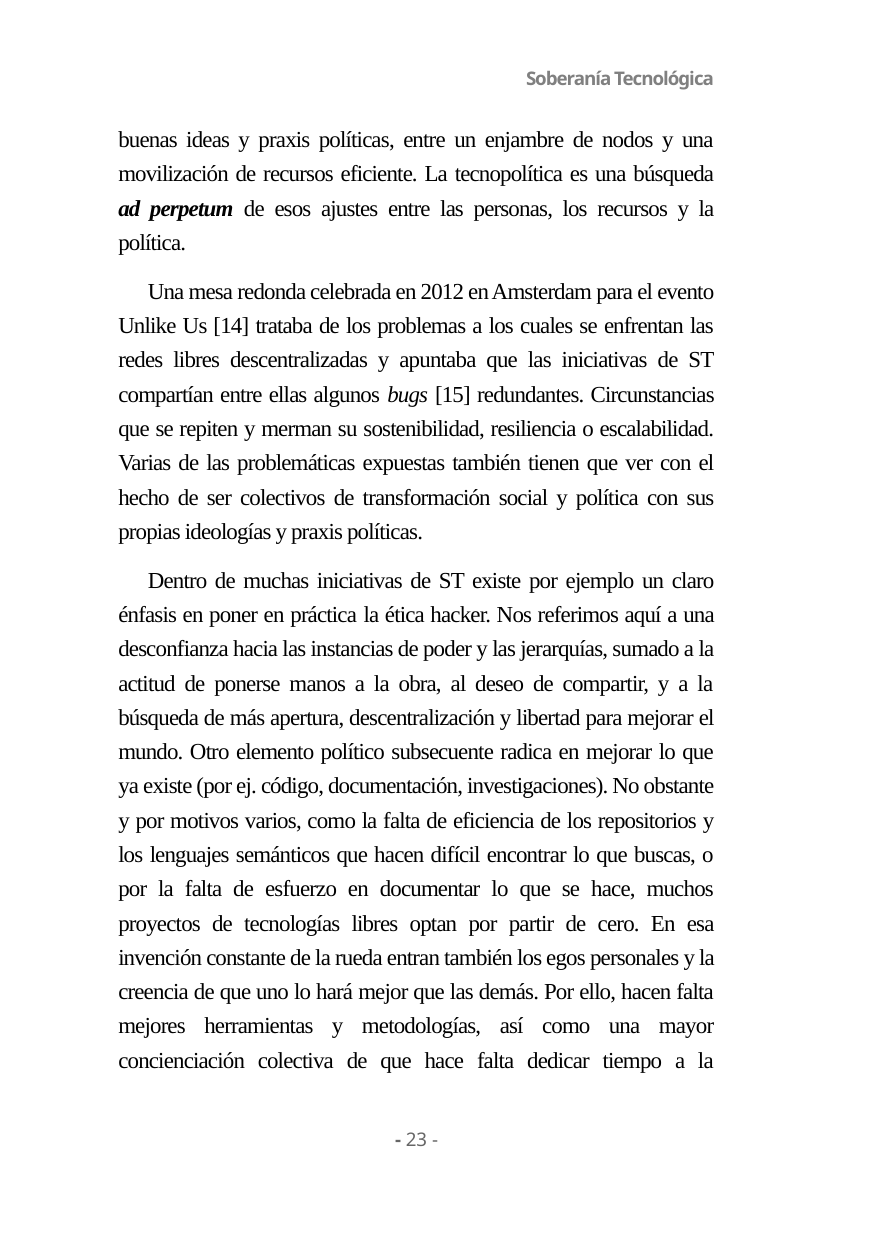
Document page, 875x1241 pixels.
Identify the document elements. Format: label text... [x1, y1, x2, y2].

text Una mesa redonda celebrada en 2012 en Amsterdam para el evento Unlike Us [14] trataba de los problemas a los cuales se enfrentan las redes libres descentralizadas y apuntaba que las iniciativas de ST compartían entre ellas algunos bugs [15] redundantes. Circunstancias que se repiten y merman su sostenibilidad, resiliencia o escalabilidad. Varias de las problemáticas expuestas también tienen que ver con el hecho de ser colectivos de transformación social y política con sus propias ideologías y praxis políticas. [118, 272, 714, 546]
text Dentro de muchas iniciativas de ST existe por ejemplo un claro énfasis en poner en práctica la ética hacker. Nos referimos aquí a una desconfianza hacia las instancias de poder y las jerarquías, sumado a la actitud de ponerse manos a la obra, al deseo de compartir, y a la búsqueda de más apertura, descentralización y libertad para mejorar el mundo. Otro elemento político subsecuente radica en mejorar lo que ya existe (por ej. código, documentación, investigaciones). No obstante y por motivos varios, como la falta de eficiencia de los repositorios y los lenguajes semánticos que hacen difícil encontrar lo que buscas, o por la falta de esfuerzo en documentar lo que se hace, muchos proyectos de tecnologías libres optan por partir de cero. En esa invención constante de la rueda entran también los egos personales y la creencia de que uno lo hará mejor que las demás. Por ello, hacen falta mejores herramientas y metodologías, así como una mayor concienciación colectiva de que hace falta dedicar tiempo a la [118, 561, 714, 1075]
text buenas ideas y praxis políticas, entre un enjambre de nodos y una movilización de recursos eficiente. La tecnopolítica es una búsqueda ad perpetum de esos ajustes entre las personas, los recursos y la política. [118, 120, 714, 257]
